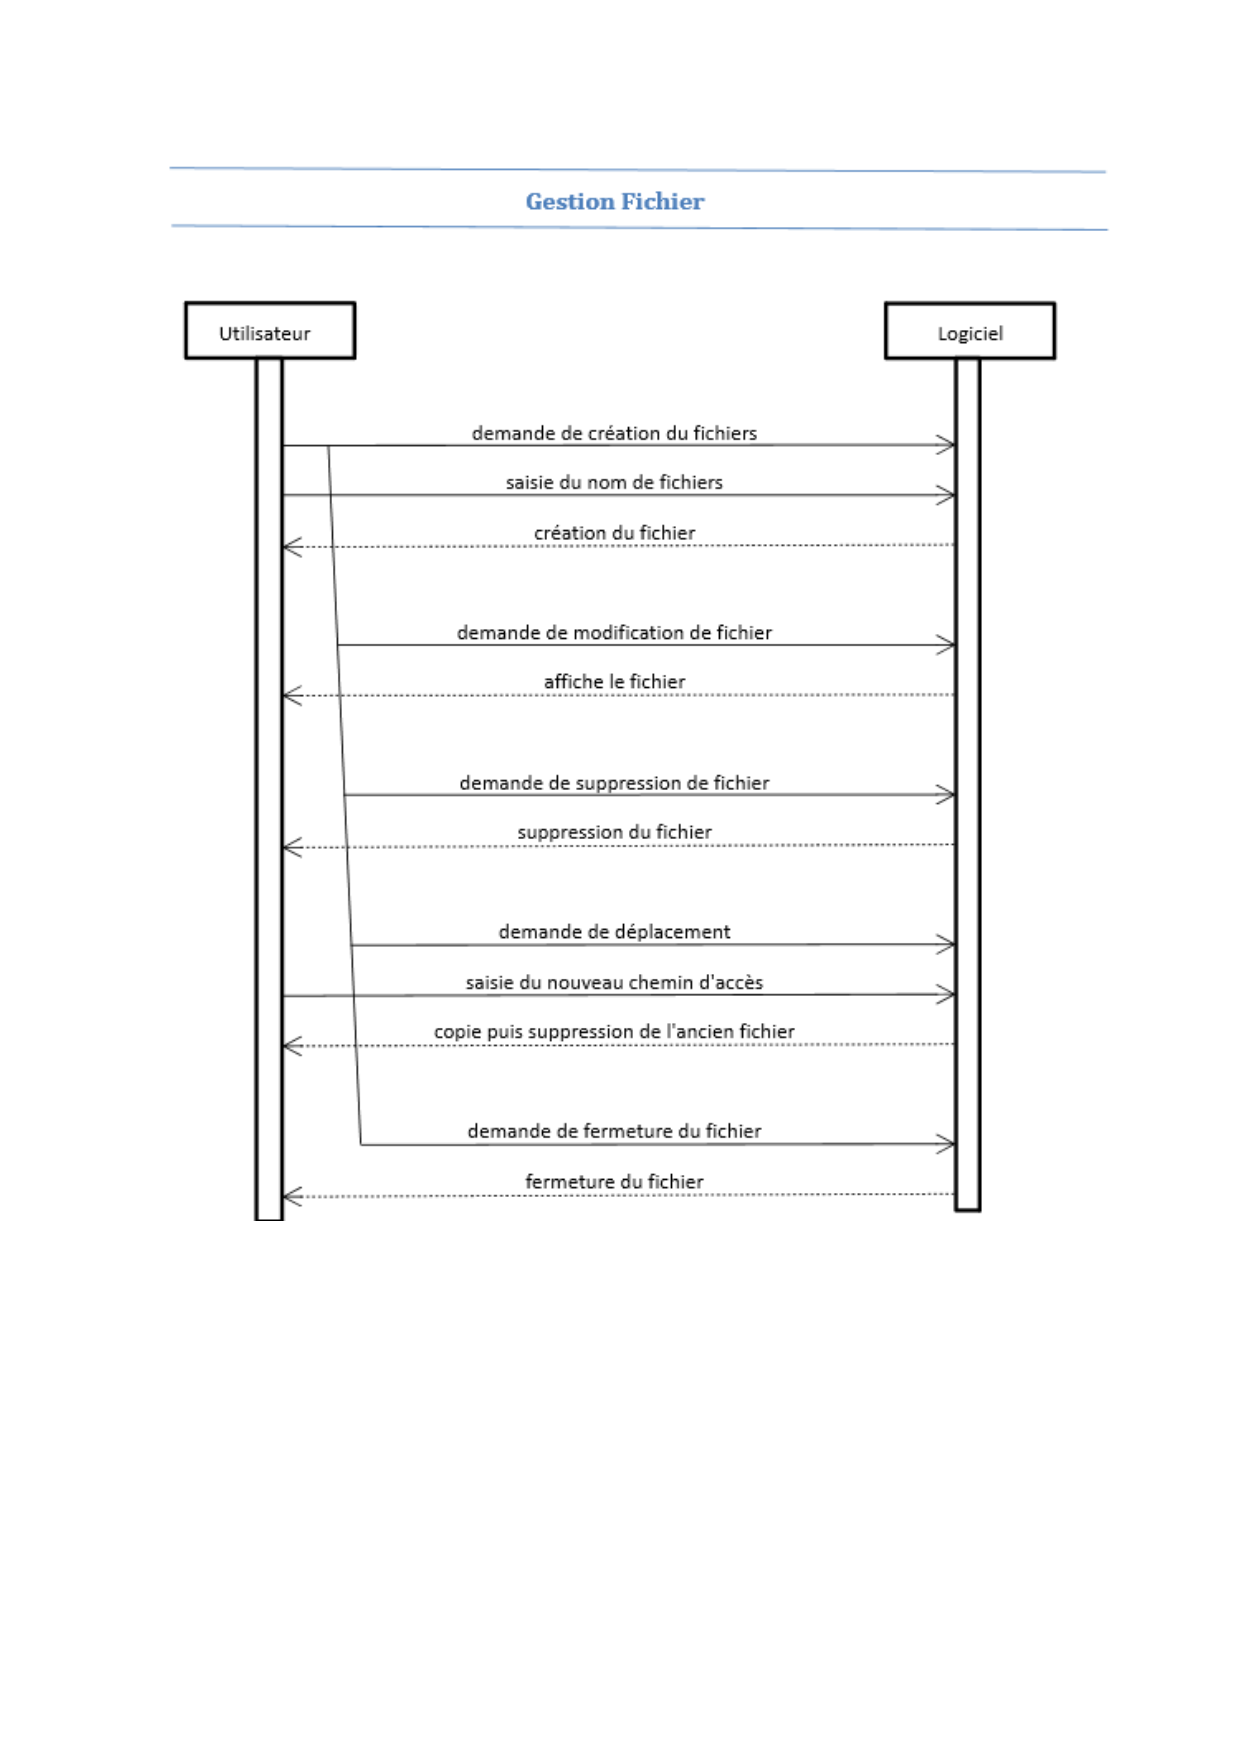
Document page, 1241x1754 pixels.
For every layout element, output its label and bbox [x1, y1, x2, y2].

picture [100, 118, 1157, 1221]
